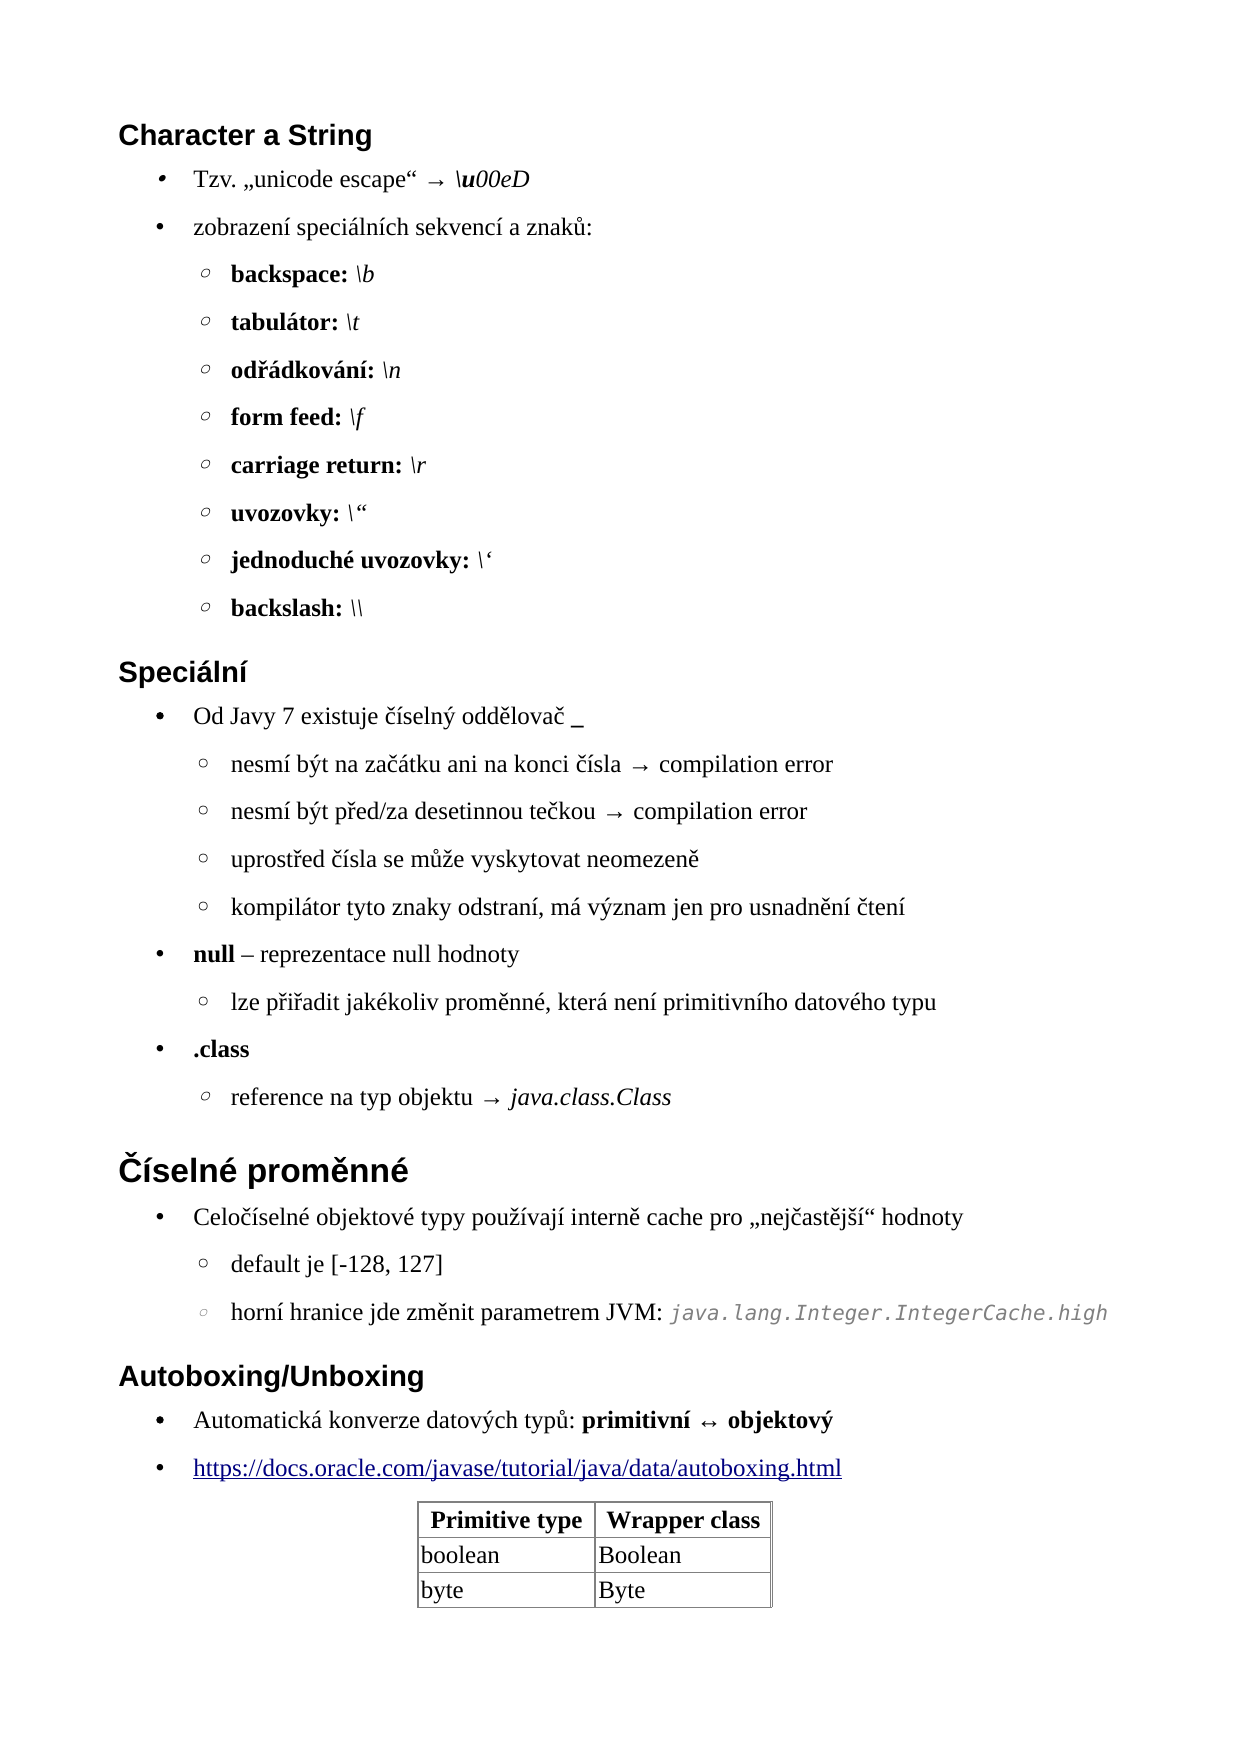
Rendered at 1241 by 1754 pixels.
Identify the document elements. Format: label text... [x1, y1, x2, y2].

list Tzv. „unicode escape“ → \u00eD [156, 164, 1122, 193]
list nesmí být před/za desetinnou tečkou → compilation error [193, 796, 1122, 825]
table_cell byte [419, 1573, 594, 1607]
list backspace: \b [193, 259, 1122, 288]
subtitle Autoboxing/Unboxing [118, 1359, 1122, 1393]
list tabulátor: \t [193, 307, 1122, 336]
list jednoduché uvozovky: \‘ [193, 545, 1122, 574]
table_cell Boolean [596, 1538, 770, 1572]
list uprostřed čísla se může vyskytovat neomezeně [193, 844, 1122, 873]
list lze přiřadit jakékoliv proměnné, která není primitivního datového typu [193, 987, 1122, 1016]
list form feed: \f [193, 402, 1122, 431]
list Celočíselné objektové typy používají interně cache pro „nejčastější“ hodnoty [156, 1202, 1122, 1230]
list zobrazení speciálních sekvencí a znaků: [156, 212, 1122, 241]
list odřádkování: \n [193, 355, 1122, 383]
list backslash: \\ [193, 593, 1122, 622]
subtitle Speciální [118, 655, 1122, 689]
table_header Primitive type [419, 1503, 594, 1537]
list reference na typ objektu → java.class.Class [193, 1082, 1122, 1111]
list kompilátor tyto znaky odstraní, má význam jen pro usnadnění čtení [193, 892, 1122, 920]
subtitle Character a String [118, 118, 1122, 152]
table_cell boolean [419, 1538, 594, 1572]
list uvozovky: \“ [193, 498, 1122, 526]
table_header Wrapper class [596, 1503, 770, 1537]
table_cell Byte [596, 1573, 770, 1607]
list default je [-128, 127] [193, 1249, 1122, 1278]
list .class [156, 1034, 1122, 1063]
list Od Javy 7 existuje číselný oddělovač _ [156, 701, 1122, 730]
list carriage return: \r [193, 450, 1122, 479]
list Automatická konverze datových typů: primitivní ↔ objektový [156, 1405, 1122, 1434]
list https://docs.oracle.com/javase/tutorial/java/data/autoboxing.html [156, 1453, 1122, 1482]
list horní hranice jde změnit parametrem JVM: java.lang.Integer.IntegerCache.high [193, 1297, 1122, 1326]
list null – reprezentace null hodnoty [156, 939, 1122, 968]
subtitle Číselné proměnné [118, 1151, 1122, 1189]
list nesmí být na začátku ani na konci čísla → compilation error [193, 749, 1122, 778]
